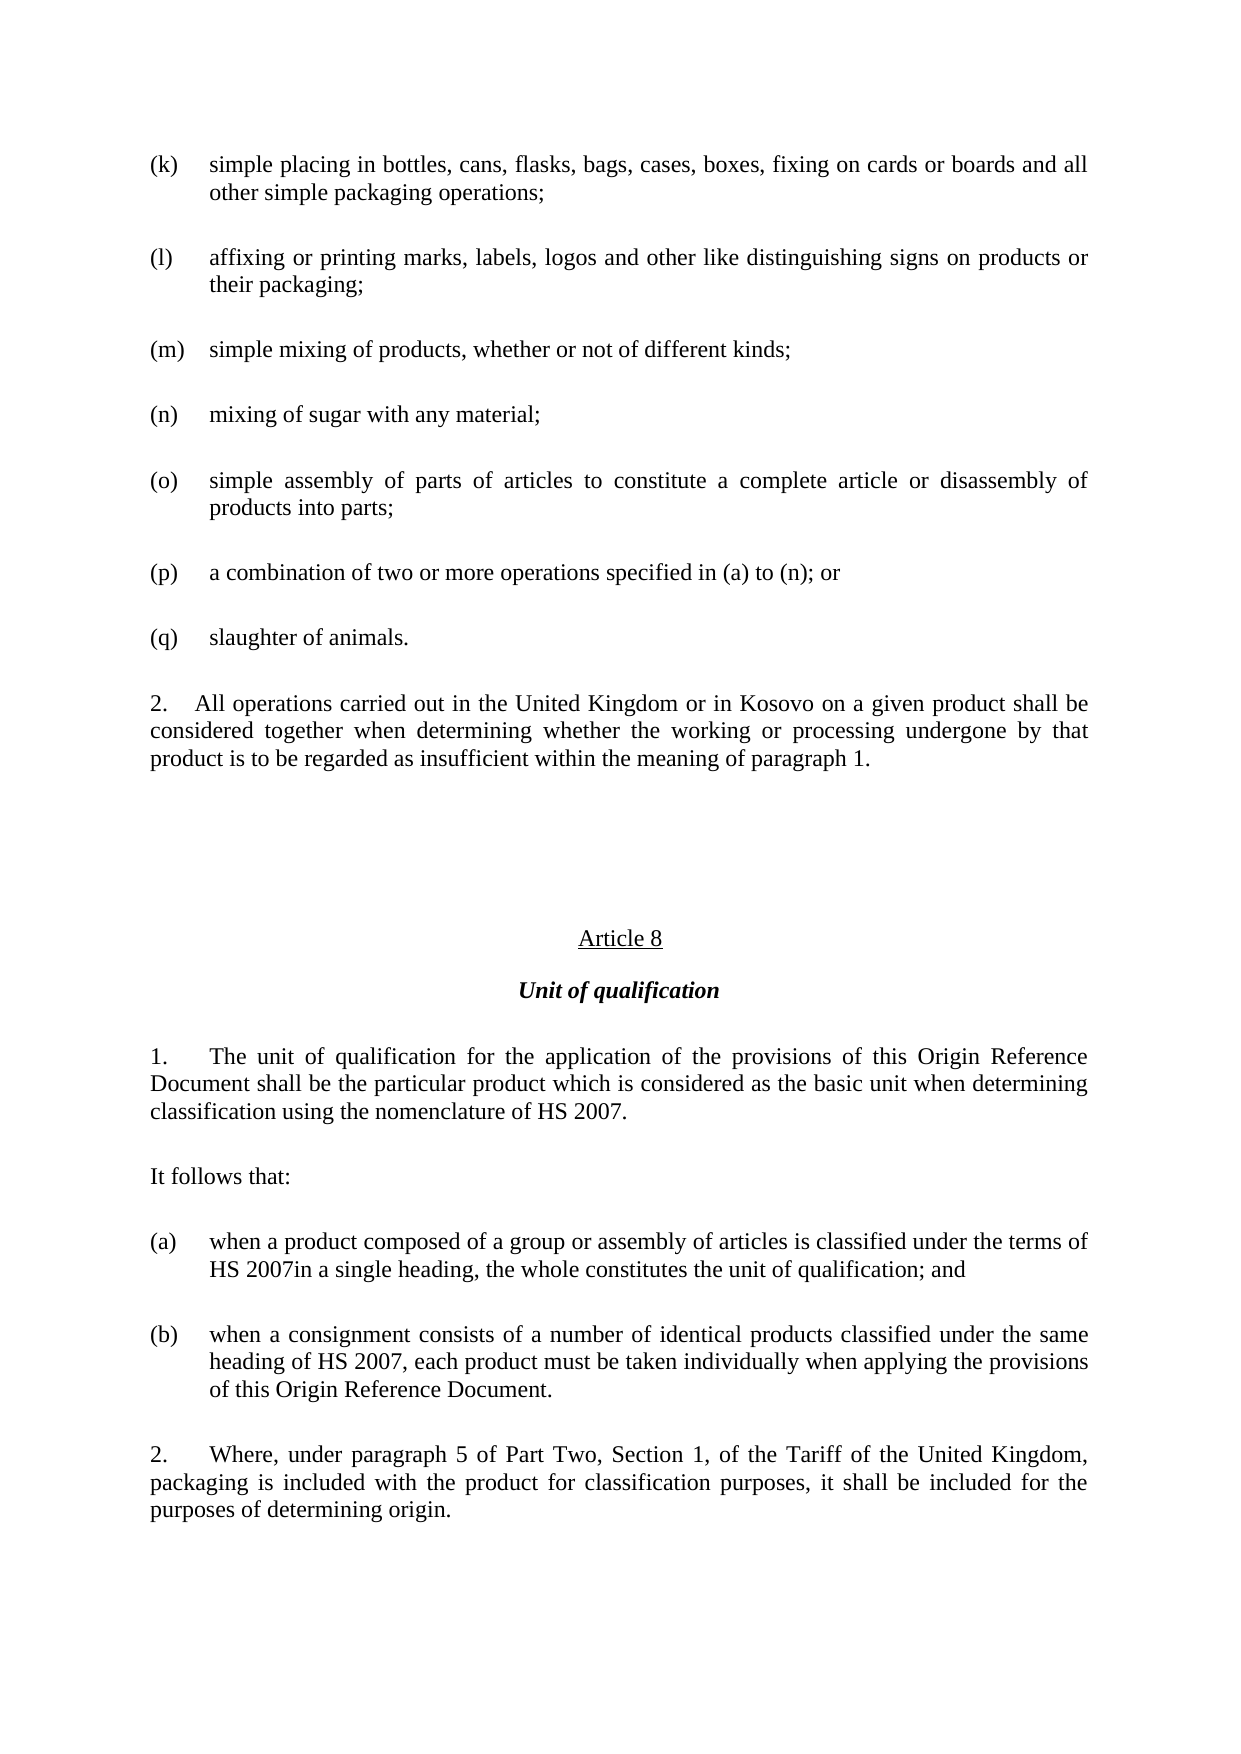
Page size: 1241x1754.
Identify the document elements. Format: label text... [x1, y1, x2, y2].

list slaughter of animals. [150, 623, 1090, 651]
text Article 8 [150, 924, 1090, 952]
list simple placing in bottles, cans, flasks, bags, cases, boxes, fixing on cards or boards and all other simple packaging operations; [150, 150, 1090, 205]
list simple mixing of products, whether or not of different kinds; [150, 335, 1090, 363]
list affixing or printing marks, labels, logos and other like distinguishing signs on products or their packaging; [150, 243, 1090, 298]
list a combination of two or more operations specified in (a) to (n); or [150, 558, 1090, 586]
list when a consignment consists of a number of identical products classified under the same heading of HS 2007, each product must be taken individually when applying the provisions of this Origin Reference Document. [150, 1320, 1090, 1403]
text It follows that: [150, 1162, 1090, 1189]
list Where, under paragraph 5 of Part Two, Section 1, of the Tariff of the United Kingdom, packaging is included with the product for classification purposes, it shall be included for the purposes of determining origin. [150, 1440, 1090, 1523]
list mixing of sugar with any material; [150, 401, 1090, 428]
list The unit of qualification for the application of the provisions of this Origin Reference Document shall be the particular product which is considered as the basic unit when determining classification using the nomenclature of HS 2007. [150, 1042, 1090, 1124]
list All operations carried out in the United Kingdom or in Kosovo on a given product shall be considered together when determining whether the working or processing undergone by that product is to be regarded as insufficient within the meaning of paragraph 1. [150, 688, 1090, 771]
text Unit of qualification [150, 977, 1090, 1004]
list simple assembly of parts of articles to constitute a complete article or disassembly of products into parts; [150, 466, 1090, 521]
list when a product composed of a group or assembly of articles is classified under the terms of HS 2007in a single heading, the whole constitutes the unit of qualification; and [150, 1227, 1090, 1282]
